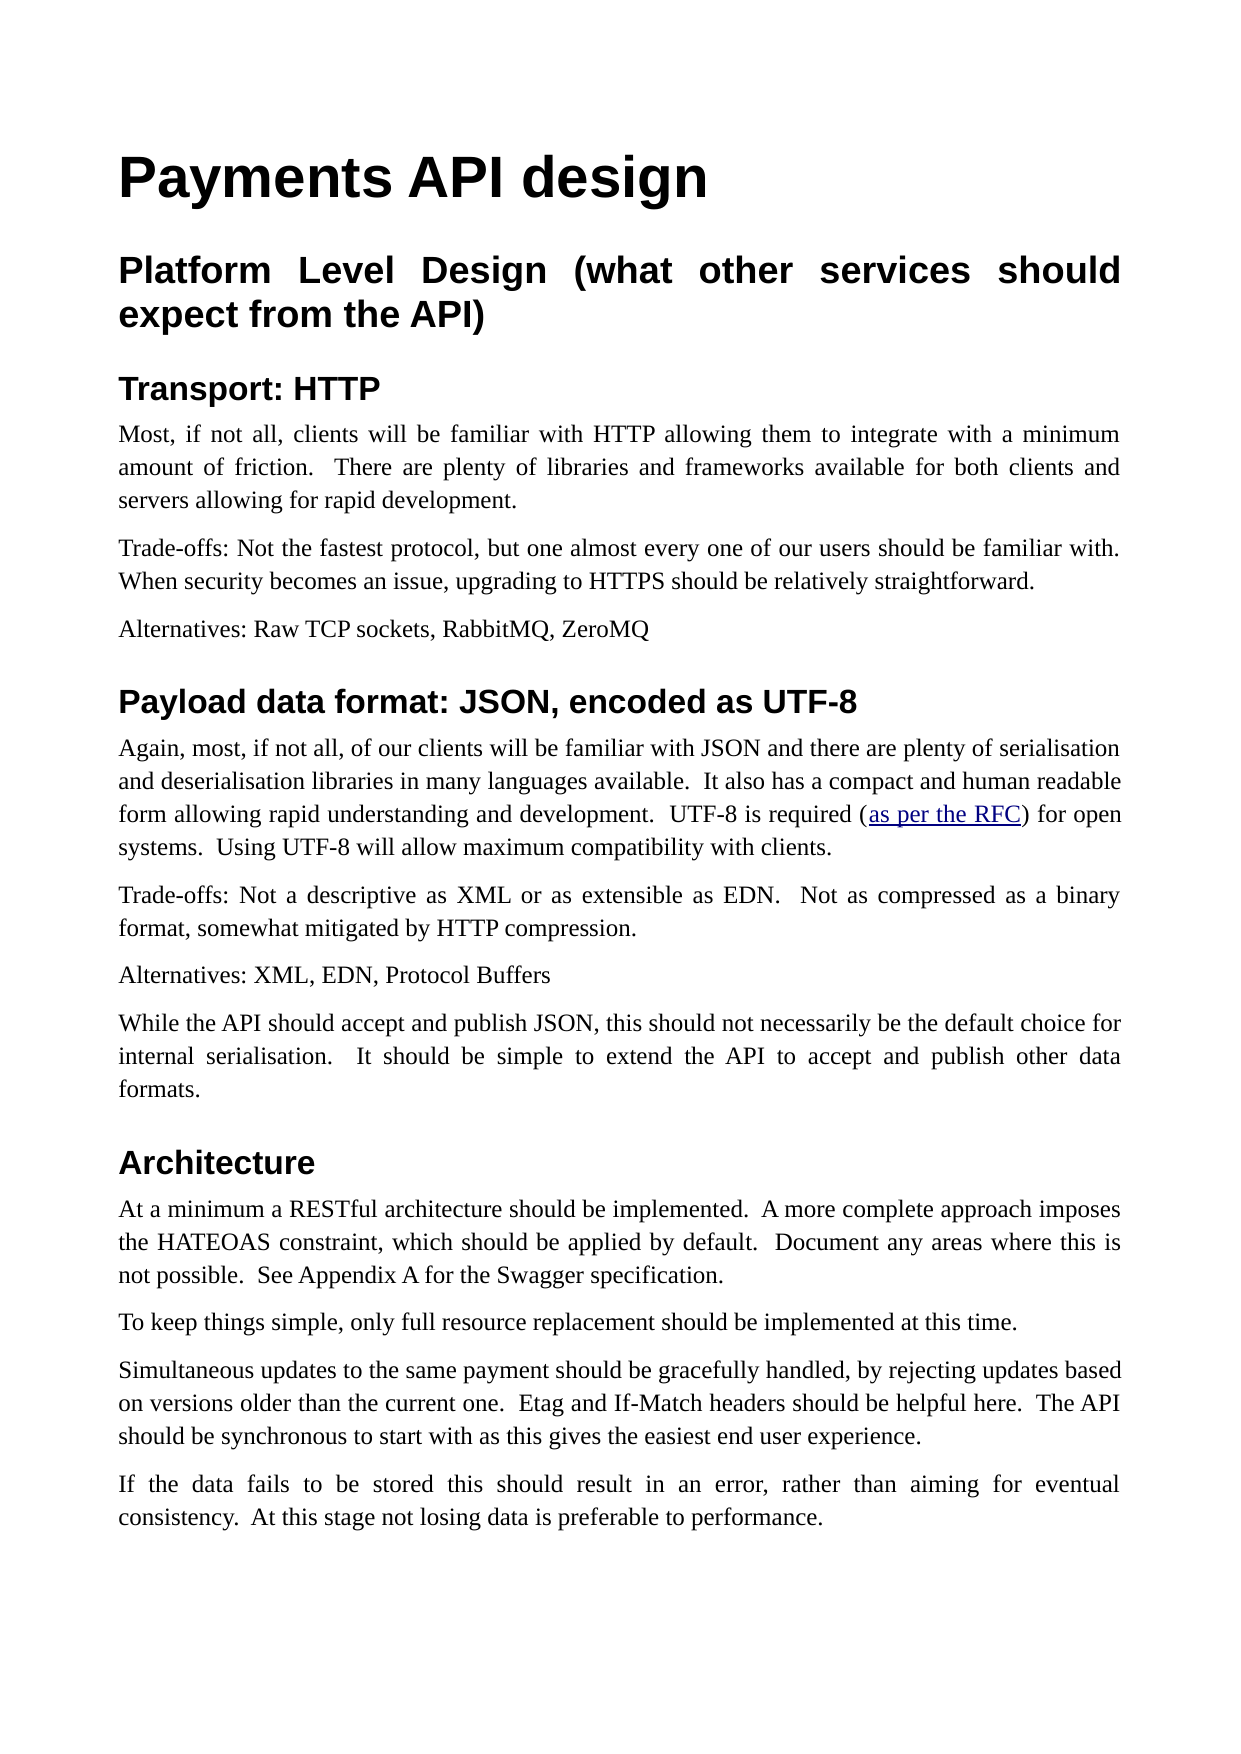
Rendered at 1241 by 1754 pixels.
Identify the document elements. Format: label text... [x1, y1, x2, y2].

subtitle Payload data format: JSON, encoded as UTF-8 [118, 682, 1122, 721]
subtitle Transport: HTTP [118, 368, 1122, 407]
text Most, if not all, clients will be familiar with HTTP allowing them to integrate with a minimum amount of friction. There are plenty of libraries and frameworks available for both clients and servers allowing for rapid development. [118, 419, 1122, 514]
text While the API should accept and publish JSON, this should not necessarily be the default choice for internal serialisation. It should be simple to extend the API to accept and publish other data formats. [118, 1008, 1122, 1103]
text Trade-offs: Not a descriptive as XML or as extensible as EDN. Not as compressed as a binary format, somewhat mitigated by HTTP compression. [118, 880, 1122, 942]
text At a minimum a RESTful architecture should be implemented. A more complete approach imposes the HATEOAS constraint, which should be applied by default. Document any areas where this is not possible. See Appendix A for the Swagger specification. [118, 1194, 1122, 1289]
subtitle Platform Level Design (what other services should expect from the API) [118, 248, 1122, 335]
text Alternatives: XML, EDN, Protocol Buffers [118, 961, 1122, 989]
text Trade-offs: Not the fastest protocol, but one almost every one of our users should be familiar with. When security becomes an issue, upgrading to HTTPS should be relatively straightforward. [118, 533, 1122, 595]
text Again, most, if not all, of our clients will be familiar with JSON and there are plenty of serialisation and deserialisation libraries in many languages available. It also has a compact and human readable form allowing rapid understanding and development. UTF-8 is required (as per the RFC) for open systems. Using UTF-8 will allow maximum compatibility with clients. [118, 733, 1122, 861]
title Payments API design [118, 143, 1122, 210]
text Simultaneous updates to the same payment should be gracefully handled, by rejecting updates based on versions older than the current one. Etag and If-Match headers should be helpful here. The API should be synchronous to start with as this gives the easiest end user experience. [118, 1355, 1122, 1450]
text To keep things simple, only full resource replacement should be implemented at this time. [118, 1307, 1122, 1336]
text Alternatives: Raw TCP sockets, RabbitMQ, ZeroMQ [118, 614, 1122, 642]
subtitle Architecture [118, 1143, 1122, 1181]
text If the data fails to be stored this should result in an error, rather than aiming for eventual consistency. At this stage not losing data is preferable to performance. [118, 1469, 1122, 1531]
